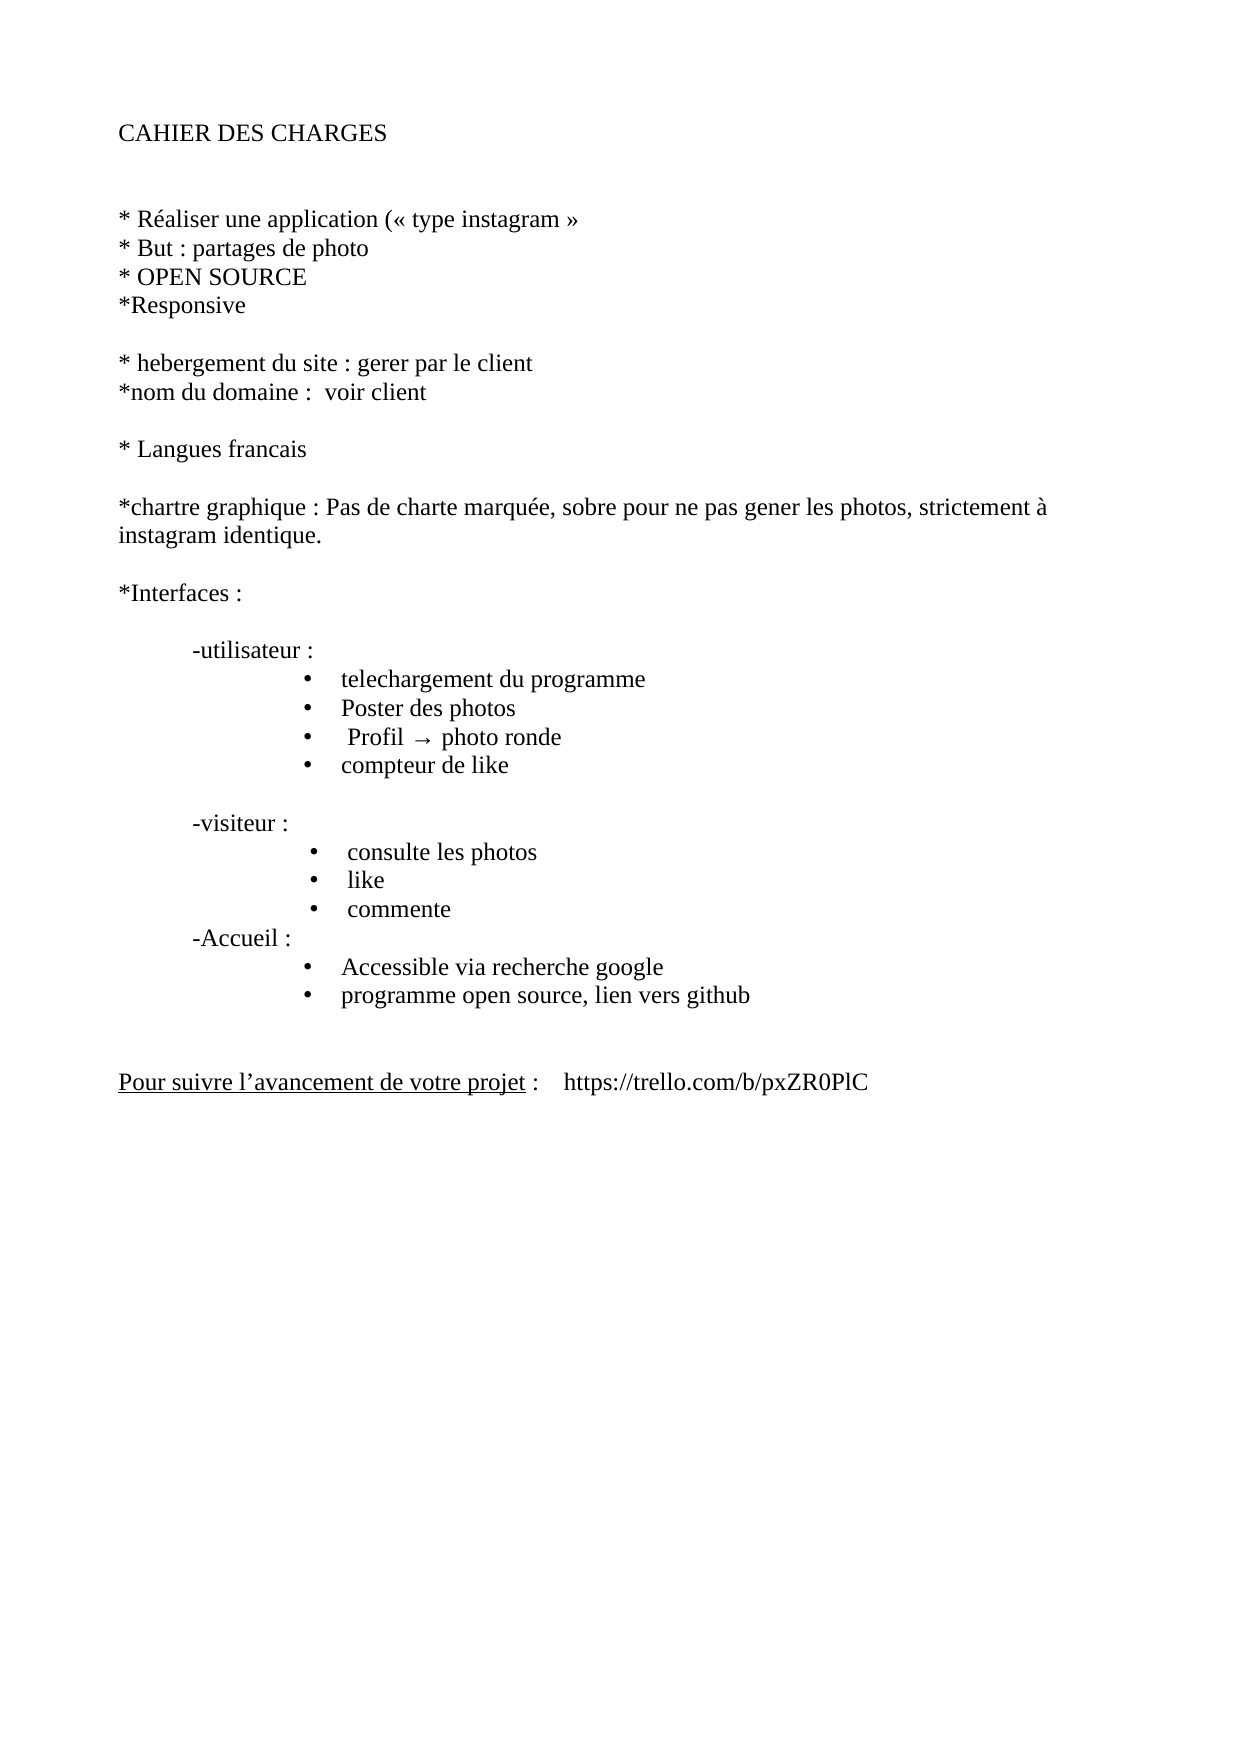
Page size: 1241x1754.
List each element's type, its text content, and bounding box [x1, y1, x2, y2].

text *Responsive [118, 291, 1122, 319]
list like [309, 866, 1122, 894]
text * OPEN SOURCE [118, 262, 1122, 291]
text *chartre graphique : Pas de charte marquée, sobre pour ne pas gener les photos, strictement à instagram identique. [118, 492, 1122, 549]
text *Interfaces : [118, 578, 1122, 607]
text Pour suivre l’avancement de votre projet : https://trello.com/b/pxZR0PlC [118, 1067, 1122, 1096]
list telechargement du programme [303, 664, 1122, 693]
text * Langues francais [118, 434, 1122, 463]
list consulte les photos [309, 837, 1122, 866]
text * Réaliser une application (« type instagram » [118, 204, 1122, 233]
list commente [309, 894, 1122, 923]
text * hebergement du site : gerer par le client [118, 348, 1122, 377]
text * But : partages de photo [118, 233, 1122, 262]
list Accessible via recherche google [303, 952, 1122, 981]
list Poster des photos [303, 693, 1122, 722]
text CAHIER DES CHARGES [118, 118, 1122, 147]
text -utilisateur : [118, 636, 1122, 664]
list Profil → photo ronde [303, 722, 1122, 751]
text -Accueil : [118, 923, 1122, 952]
list programme open source, lien vers github [303, 981, 1122, 1009]
text *nom du domaine : voir client [118, 377, 1122, 406]
text -visiteur : [118, 808, 1122, 837]
list compteur de like [303, 751, 1122, 779]
